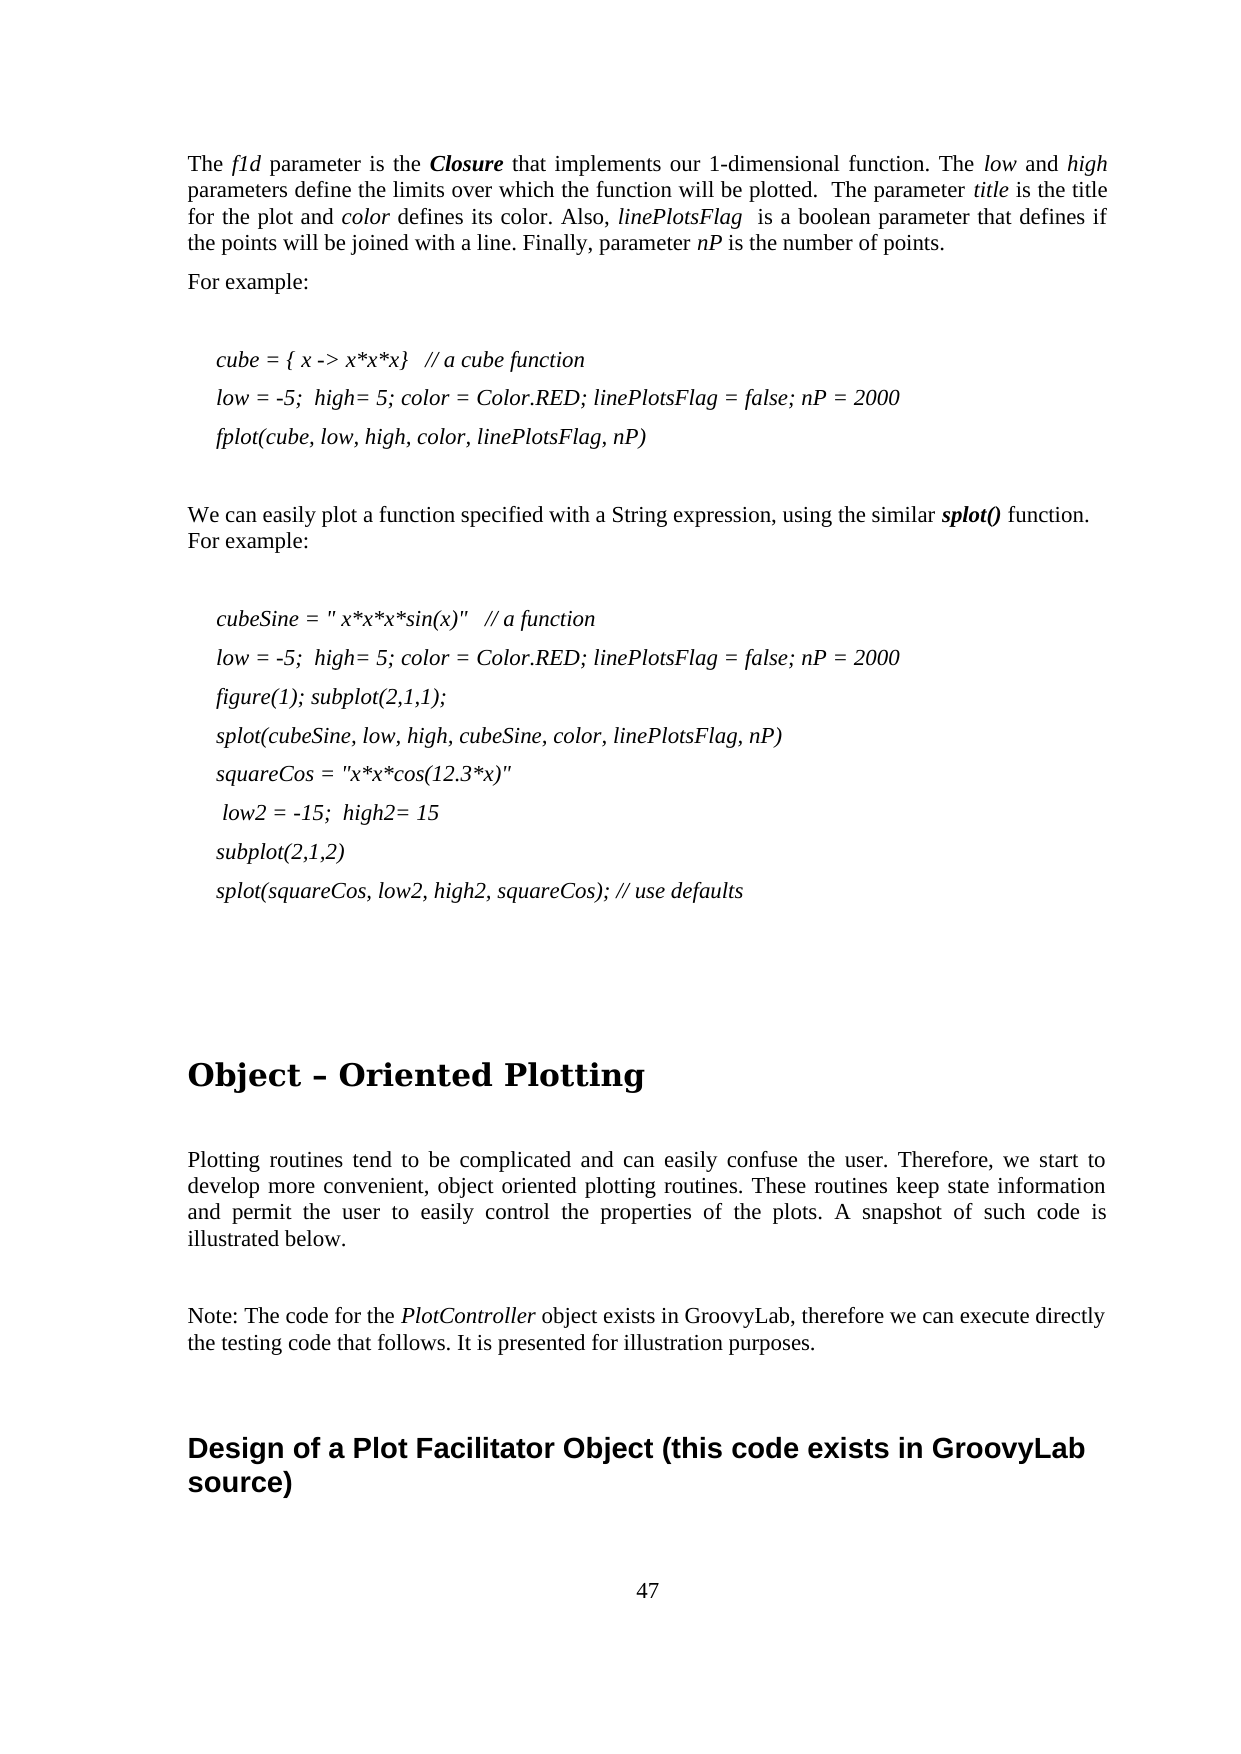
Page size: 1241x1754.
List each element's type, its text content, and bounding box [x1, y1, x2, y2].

text subplot(2,1,2) [187, 838, 1108, 864]
subtitle Design of a Plot Facilitator Object (this code exists in GroovyLab source) [187, 1431, 1108, 1498]
text squareCos = "x*x*cos(12.3*x)" [187, 761, 1108, 787]
text low = -5; high= 5; color = Color.RED; linePlotsFlag = false; nP = 2000 [187, 644, 1108, 670]
text cubeSine = " x*x*x*sin(x)" // a function [187, 605, 1108, 631]
text For example: [187, 268, 1108, 294]
text low = -5; high= 5; color = Color.RED; linePlotsFlag = false; nP = 2000 [187, 384, 1108, 411]
text cube = { x -> x*x*x} // a cube function [187, 346, 1108, 372]
text splot(cubeSine, low, high, cubeSine, color, linePlotsFlag, nP) [187, 722, 1108, 748]
text figure(1); subplot(2,1,1); [187, 683, 1108, 709]
text splot(squareCos, low2, high2, squareCos); // use defaults [187, 877, 1108, 903]
subtitle Object – Oriented Plotting [187, 1057, 1108, 1094]
text fplot(cube, low, high, color, linePlotsFlag, nP) [187, 423, 1108, 450]
text Plotting routines tend to be complicated and can easily confuse the user. Therefore, we start to develop more convenient, object oriented plotting routines. These routines keep state information and permit the user to easily control the properties of the plots. A snapshot of such code is illustrated below. [187, 1146, 1108, 1251]
text low2 = -15; high2= 15 [187, 799, 1108, 826]
text The f1d parameter is the Closure that implements our 1-dimensional function. The low and high parameters define the limits over which the function will be plotted. The parameter title is the title for the plot and color defines its color. Also, linePlotsFlag is a boolean parameter that defines if the points will be joined with a line. Finally, parameter nP is the number of points. [187, 150, 1108, 255]
text Note: The code for the PlotController object exists in GroovyLab, therefore we can execute directly the testing code that follows. It is presented for illustration purposes. [187, 1302, 1108, 1355]
text We can easily plot a function specified with a String expression, using the similar splot() function. For example: [187, 501, 1108, 554]
